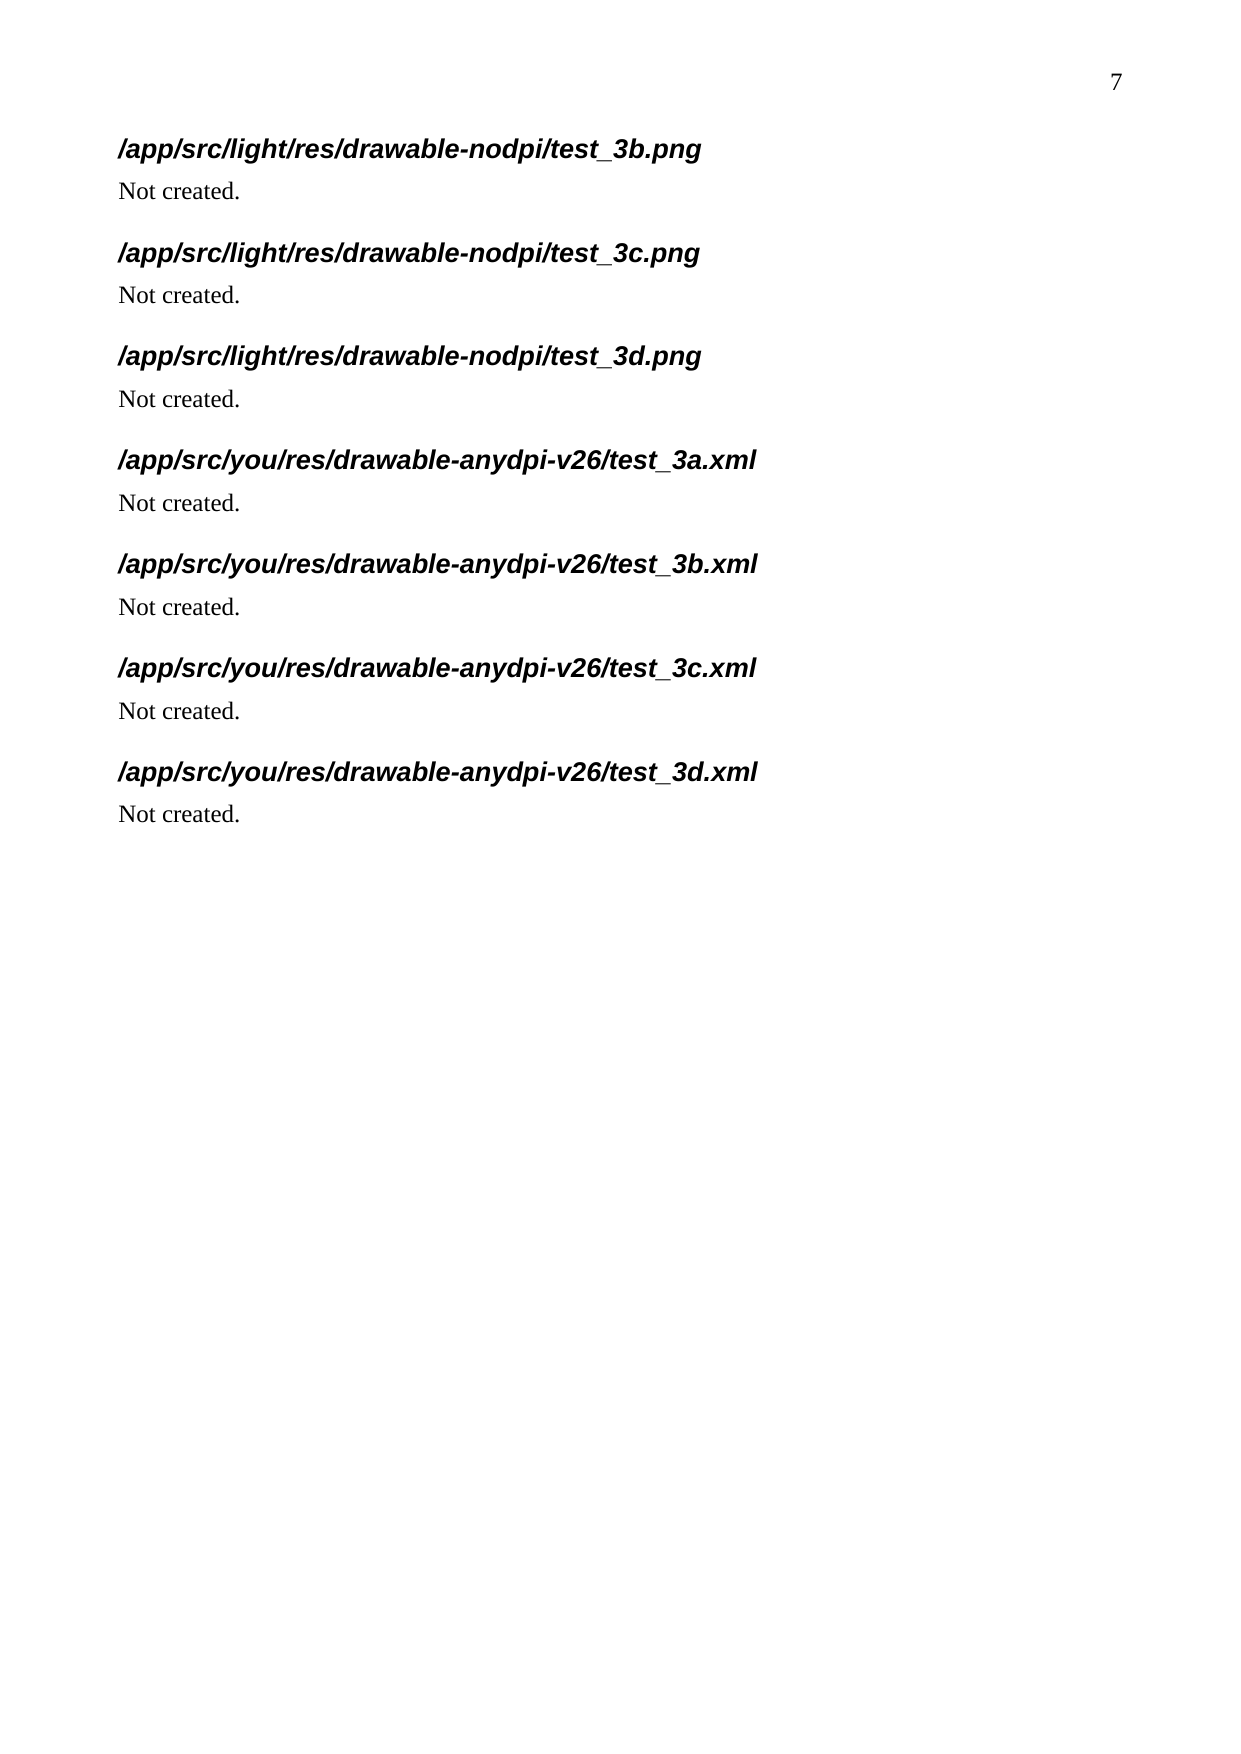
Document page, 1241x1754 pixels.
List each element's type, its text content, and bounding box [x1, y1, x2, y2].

text Not created. [118, 488, 1122, 517]
subtitle /app/src/you/res/drawable-anydpi-v26/test_3d.xml [118, 756, 1122, 787]
text Not created. [118, 384, 1122, 413]
text Not created. [118, 592, 1122, 621]
subtitle /app/src/light/res/drawable-nodpi/test_3d.png [118, 340, 1122, 372]
text Not created. [118, 696, 1122, 724]
text Not created. [118, 176, 1122, 205]
text Not created. [118, 799, 1122, 828]
subtitle /app/src/you/res/drawable-anydpi-v26/test_3a.xml [118, 444, 1122, 476]
subtitle /app/src/light/res/drawable-nodpi/test_3c.png [118, 237, 1122, 268]
subtitle /app/src/light/res/drawable-nodpi/test_3b.png [118, 133, 1122, 164]
subtitle /app/src/you/res/drawable-anydpi-v26/test_3b.xml [118, 548, 1122, 579]
subtitle /app/src/you/res/drawable-anydpi-v26/test_3c.xml [118, 652, 1122, 683]
text Not created. [118, 280, 1122, 309]
